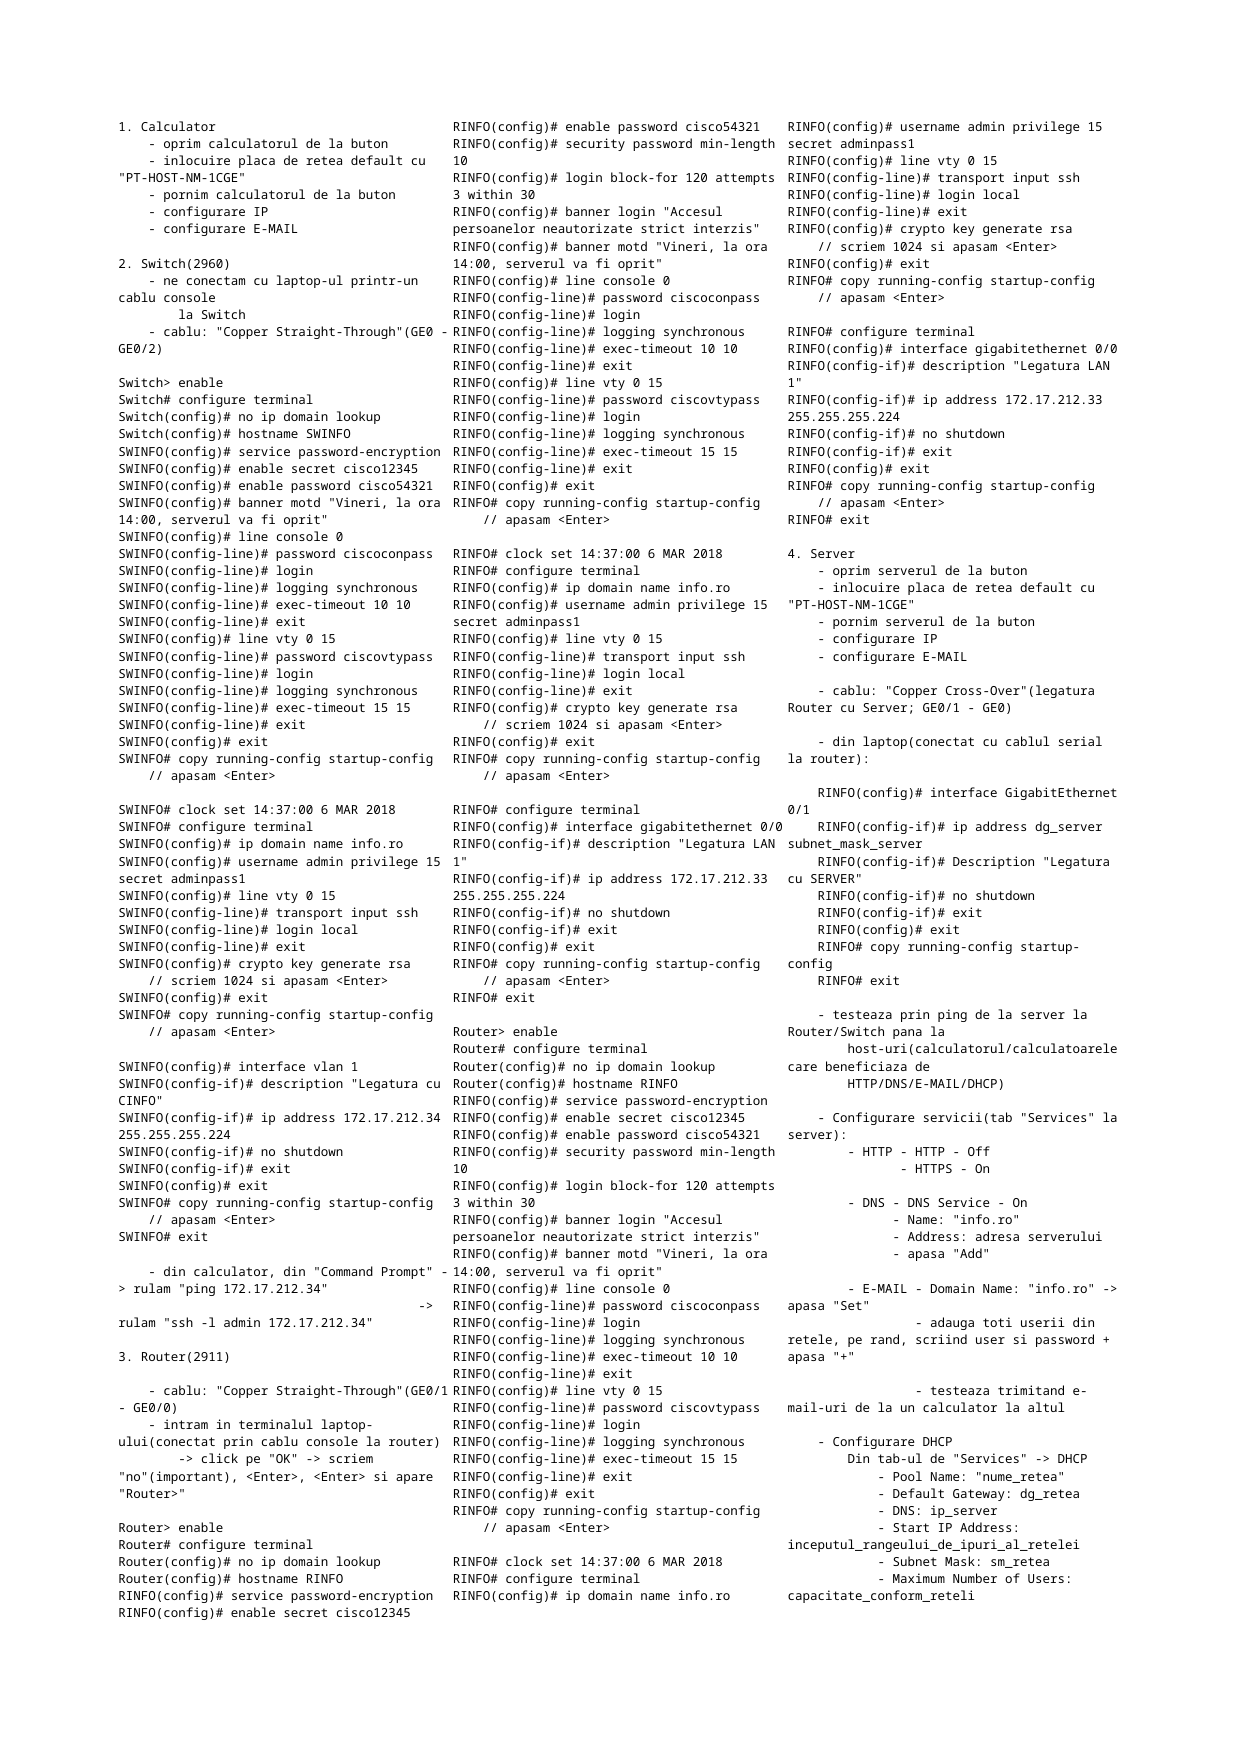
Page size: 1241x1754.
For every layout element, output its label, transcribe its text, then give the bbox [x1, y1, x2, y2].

text RINFO# copy running-config startup-config [453, 1502, 787, 1519]
text RINFO# configure terminal [453, 1570, 787, 1587]
text RINFO(config-line)# exec-timeout 10 10 [453, 340, 787, 357]
text Router(config)# no ip domain lookup [453, 1058, 787, 1075]
text SWINFO(config)# banner motd "Vineri, la ora 14:00, serverul va fi oprit" [118, 494, 453, 528]
text RINFO(config-line)# exec-timeout 15 15 [453, 1451, 787, 1468]
text SWINFO(config)# service password-encryption [118, 443, 453, 460]
text // apasam <Enter> [453, 767, 787, 784]
text RINFO(config)# crypto key generate rsa [787, 221, 1122, 238]
text RINFO(config-line)# exit [453, 682, 787, 699]
text RINFO# copy running-config startup-config [787, 477, 1122, 494]
text RINFO# copy running-config startup-config [787, 272, 1122, 289]
text Router(config)# hostname RINFO [118, 1570, 453, 1587]
text RINFO(config)# interface gigabitethernet 0/0 [453, 818, 787, 836]
text RINFO(config)# interface GigabitEthernet 0/1 [787, 784, 1122, 818]
text SWINFO(config)# interface vlan 1 [118, 1058, 453, 1075]
text Router(config)# hostname RINFO [453, 1075, 787, 1092]
text SWINFO(config-line)# password ciscovtypass [118, 648, 453, 665]
text SWINFO# clock set 14:37:00 6 MAR 2018 [118, 801, 453, 818]
text RINFO(config-if)# ip address 172.17.212.33 255.255.255.224 [453, 870, 787, 904]
text RINFO(config-line)# password ciscovtypass [453, 1399, 787, 1416]
text - pornim serverul de la buton [787, 613, 1122, 631]
text -> click pe "OK" -> scriem "no"(important), <Enter>, <Enter> si apare "Router>" [118, 1451, 453, 1502]
text SWINFO# configure terminal [118, 818, 453, 836]
text la Switch [118, 306, 453, 323]
text RINFO(config-if)# description "Legatura LAN 1" [787, 357, 1122, 391]
text - ne conectam cu laptop-ul printr-un cablu console [118, 272, 453, 306]
text RINFO(config)# exit [453, 1485, 787, 1502]
text RINFO# configure terminal [787, 323, 1122, 340]
text RINFO(config-line)# exit [453, 357, 787, 374]
text - cablu: "Copper Straight-Through"(GE0 - GE0/2) [118, 323, 453, 357]
text // apasam <Enter> [787, 289, 1122, 306]
text RINFO(config)# line console 0 [453, 272, 787, 289]
text RINFO(config-if)# ip address 172.17.212.33 255.255.255.224 [787, 391, 1122, 426]
text RINFO(config)# exit [787, 921, 1122, 938]
text - configurare IP [787, 631, 1122, 648]
text 3. Router(2911) [118, 1348, 453, 1365]
text 2. Switch(2960) [118, 255, 453, 272]
text - cablu: "Copper Cross-Over"(legatura Router cu Server; GE0/1 - GE0) [787, 682, 1122, 716]
text RINFO# clock set 14:37:00 6 MAR 2018 [453, 1553, 787, 1570]
text RINFO(config-line)# login local [787, 186, 1122, 203]
text Switch(config)# no ip domain lookup [118, 408, 453, 426]
text HTTP/DNS/E-MAIL/DHCP) [787, 1075, 1122, 1092]
text RINFO(config)# line vty 0 15 [453, 1382, 787, 1399]
text RINFO(config-line)# exec-timeout 10 10 [453, 1348, 787, 1365]
text RINFO(config)# exit [787, 255, 1122, 272]
text 1. Calculator [118, 118, 453, 135]
text - adauga toti userii din retele, pe rand, scriind user si password + apasa "+" [787, 1314, 1122, 1365]
text RINFO(config)# banner login "Accesul persoanelor neautorizate strict interzis" [453, 1211, 787, 1246]
text RINFO# copy running-config startup-config [787, 938, 1122, 972]
text RINFO(config)# exit [453, 938, 787, 955]
text RINFO(config-line)# exit [453, 460, 787, 477]
text - configurare E-MAIL [787, 648, 1122, 665]
text RINFO(config-line)# transport input ssh [787, 169, 1122, 186]
text SWINFO(config-line)# login local [118, 921, 453, 938]
text RINFO(config)# ip domain name info.ro [453, 1587, 787, 1604]
text SWINFO(config-line)# exec-timeout 15 15 [118, 699, 453, 716]
text RINFO(config)# security password min-length 10 [453, 135, 787, 169]
text - HTTP - HTTP - Off [787, 1143, 1122, 1160]
text Router# configure terminal [453, 1041, 787, 1058]
text RINFO(config)# login block-for 120 attempts 3 within 30 [453, 1177, 787, 1211]
text SWINFO(config-line)# transport input ssh [118, 904, 453, 921]
text RINFO(config-if)# exit [787, 904, 1122, 921]
text - testeaza trimitand e-mail-uri de la un calculator la altul [787, 1382, 1122, 1416]
text - oprim calculatorul de la buton [118, 135, 453, 152]
text RINFO(config)# line vty 0 15 [453, 631, 787, 648]
text RINFO(config)# exit [453, 477, 787, 494]
text RINFO(config-if)# no shutdown [787, 426, 1122, 443]
text RINFO(config-line)# logging synchronous [453, 323, 787, 340]
text // apasam <Enter> [118, 1023, 453, 1041]
text - testeaza prin ping de la server la Router/Switch pana la [787, 1006, 1122, 1041]
text // apasam <Enter> [787, 494, 1122, 511]
text RINFO# configure terminal [453, 562, 787, 579]
text - configurare E-MAIL [118, 221, 453, 238]
text - intram in terminalul laptop-ului(conectat prin cablu console la router) [118, 1416, 453, 1451]
text - DNS - DNS Service - On [787, 1194, 1122, 1211]
text - E-MAIL - Domain Name: "info.ro" -> apasa "Set" [787, 1280, 1122, 1314]
text SWINFO(config)# enable password cisco54321 [118, 477, 453, 494]
text // apasam <Enter> [453, 1519, 787, 1536]
text RINFO(config-line)# login [453, 306, 787, 323]
text RINFO(config-line)# password ciscovtypass [453, 391, 787, 408]
text SWINFO(config-line)# login [118, 665, 453, 682]
text RINFO(config-line)# transport input ssh [453, 648, 787, 665]
text - pornim calculatorul de la buton [118, 186, 453, 203]
text RINFO(config-line)# password ciscoconpass [453, 289, 787, 306]
text SWINFO# copy running-config startup-config [118, 750, 453, 767]
text // scriem 1024 si apasam <Enter> [453, 716, 787, 733]
text SWINFO(config-line)# login [118, 562, 453, 579]
text // scriem 1024 si apasam <Enter> [787, 238, 1122, 255]
text SWINFO(config)# line console 0 [118, 528, 453, 545]
text RINFO(config-line)# login local [453, 665, 787, 682]
text RINFO(config-line)# login [453, 1314, 787, 1331]
text SWINFO(config-line)# logging synchronous [118, 682, 453, 699]
text -> rulam "ssh -l admin 172.17.212.34" [118, 1297, 453, 1331]
text Switch# configure terminal [118, 391, 453, 408]
text RINFO(config-line)# logging synchronous [453, 1331, 787, 1348]
text Din tab-ul de "Services" -> DHCP [787, 1451, 1122, 1468]
text RINFO(config)# exit [787, 460, 1122, 477]
text RINFO# exit [787, 972, 1122, 989]
text RINFO(config-line)# exit [453, 1468, 787, 1485]
text RINFO(config)# line vty 0 15 [453, 374, 787, 391]
text RINFO(config)# security password min-length 10 [453, 1143, 787, 1177]
text // apasam <Enter> [118, 767, 453, 784]
text SWINFO(config)# crypto key generate rsa [118, 955, 453, 972]
text RINFO(config-if)# ip address dg_server subnet_mask_server [787, 818, 1122, 853]
text - oprim serverul de la buton [787, 562, 1122, 579]
text RINFO(config-if)# exit [453, 921, 787, 938]
text RINFO(config)# banner motd "Vineri, la ora 14:00, serverul va fi oprit" [453, 1246, 787, 1280]
text RINFO(config-line)# logging synchronous [453, 426, 787, 443]
text RINFO(config)# enable password cisco54321 [453, 118, 787, 135]
text Switch(config)# hostname SWINFO [118, 426, 453, 443]
text - inlocuire placa de retea default cu "PT-HOST-NM-1CGE" [118, 152, 453, 186]
text RINFO(config-line)# exec-timeout 15 15 [453, 443, 787, 460]
text SWINFO(config)# enable secret cisco12345 [118, 460, 453, 477]
text SWINFO(config-line)# password ciscoconpass [118, 545, 453, 562]
text RINFO(config-if)# exit [787, 443, 1122, 460]
text RINFO(config-line)# logging synchronous [453, 1433, 787, 1451]
text RINFO(config)# service password-encryption [453, 1092, 787, 1109]
text RINFO(config-line)# exit [453, 1365, 787, 1382]
text - configurare IP [118, 203, 453, 221]
text SWINFO(config-if)# exit [118, 1160, 453, 1177]
text RINFO(config)# banner motd "Vineri, la ora 14:00, serverul va fi oprit" [453, 238, 787, 272]
text - apasa "Add" [787, 1246, 1122, 1263]
text RINFO(config)# username admin privilege 15 secret adminpass1 [453, 596, 787, 631]
text SWINFO(config)# username admin privilege 15 secret adminpass1 [118, 853, 453, 887]
text SWINFO(config)# exit [118, 733, 453, 750]
text SWINFO(config)# line vty 0 15 [118, 631, 453, 648]
text 4. Server [787, 545, 1122, 562]
text - Pool Name: "nume_retea" [787, 1468, 1122, 1485]
text RINFO(config)# crypto key generate rsa [453, 699, 787, 716]
text - inlocuire placa de retea default cu "PT-HOST-NM-1CGE" [787, 579, 1122, 613]
text - din laptop(conectat cu cablul serial la router): [787, 733, 1122, 767]
text RINFO(config-line)# exit [787, 203, 1122, 221]
text SWINFO(config-if)# no shutdown [118, 1143, 453, 1160]
text Router> enable [118, 1519, 453, 1536]
text RINFO# clock set 14:37:00 6 MAR 2018 [453, 545, 787, 562]
text - din calculator, din "Command Prompt" -> rulam "ping 172.17.212.34" [118, 1263, 453, 1297]
text RINFO(config)# enable secret cisco12345 [453, 1109, 787, 1126]
text SWINFO(config-line)# exit [118, 613, 453, 631]
text host-uri(calculatorul/calculatoarele care beneficiaza de [787, 1041, 1122, 1075]
text Router(config)# no ip domain lookup [118, 1553, 453, 1570]
text - Default Gateway: dg_retea [787, 1485, 1122, 1502]
text SWINFO(config-line)# logging synchronous [118, 579, 453, 596]
text RINFO(config)# line console 0 [453, 1280, 787, 1297]
text RINFO(config)# enable password cisco54321 [453, 1126, 787, 1143]
text - Name: "info.ro" [787, 1211, 1122, 1228]
text RINFO# copy running-config startup-config [453, 494, 787, 511]
text SWINFO# exit [118, 1228, 453, 1246]
text SWINFO(config)# exit [118, 1177, 453, 1194]
text RINFO(config-if)# no shutdown [453, 904, 787, 921]
text - Address: adresa serverului [787, 1228, 1122, 1246]
text RINFO(config)# service password-encryption [118, 1587, 453, 1604]
text - Maximum Number of Users: capacitate_conform_reteli [787, 1570, 1122, 1604]
text RINFO(config)# interface gigabitethernet 0/0 [787, 340, 1122, 357]
text RINFO(config-line)# login [453, 1416, 787, 1433]
text - cablu: "Copper Straight-Through"(GE0/1 - GE0/0) [118, 1382, 453, 1416]
text RINFO(config)# enable secret cisco12345 [118, 1604, 453, 1621]
text RINFO(config)# ip domain name info.ro [453, 579, 787, 596]
text Router> enable [453, 1023, 787, 1041]
text RINFO(config-line)# password ciscoconpass [453, 1297, 787, 1314]
text RINFO(config-line)# login [453, 408, 787, 426]
text SWINFO(config-line)# exit [118, 938, 453, 955]
text // apasam <Enter> [453, 511, 787, 528]
text RINFO(config)# line vty 0 15 [787, 152, 1122, 169]
text RINFO# exit [787, 511, 1122, 528]
text SWINFO# copy running-config startup-config [118, 1006, 453, 1023]
text RINFO# copy running-config startup-config [453, 750, 787, 767]
text - Start IP Address: inceputul_rangeului_de_ipuri_al_retelei [787, 1519, 1122, 1553]
text - DNS: ip_server [787, 1502, 1122, 1519]
text // apasam <Enter> [453, 972, 787, 989]
text RINFO(config-if)# Description "Legatura cu SERVER" [787, 853, 1122, 887]
text - Subnet Mask: sm_retea [787, 1553, 1122, 1570]
text SWINFO(config-line)# exit [118, 716, 453, 733]
text RINFO(config)# exit [453, 733, 787, 750]
text SWINFO(config-line)# exec-timeout 10 10 [118, 596, 453, 613]
text // apasam <Enter> [118, 1211, 453, 1228]
text - Configurare servicii(tab "Services" la server): [787, 1109, 1122, 1143]
text SWINFO(config)# line vty 0 15 [118, 887, 453, 904]
text - Configurare DHCP [787, 1433, 1122, 1451]
text // scriem 1024 si apasam <Enter> [118, 972, 453, 989]
text RINFO# copy running-config startup-config [453, 955, 787, 972]
text RINFO# configure terminal [453, 801, 787, 818]
text SWINFO(config-if)# description "Legatura cu CINFO" [118, 1075, 453, 1109]
text RINFO(config-if)# description "Legatura LAN 1" [453, 836, 787, 870]
text RINFO# exit [453, 989, 787, 1006]
text SWINFO# copy running-config startup-config [118, 1194, 453, 1211]
text SWINFO(config-if)# ip address 172.17.212.34 255.255.255.224 [118, 1109, 453, 1143]
text Switch> enable [118, 374, 453, 391]
text SWINFO(config)# exit [118, 989, 453, 1006]
text RINFO(config)# banner login "Accesul persoanelor neautorizate strict interzis" [453, 203, 787, 238]
text RINFO(config-if)# no shutdown [787, 887, 1122, 904]
text - HTTPS - On [787, 1160, 1122, 1177]
text RINFO(config)# username admin privilege 15 secret adminpass1 [787, 118, 1122, 152]
text Router# configure terminal [118, 1536, 453, 1553]
text RINFO(config)# login block-for 120 attempts 3 within 30 [453, 169, 787, 203]
text SWINFO(config)# ip domain name info.ro [118, 836, 453, 853]
